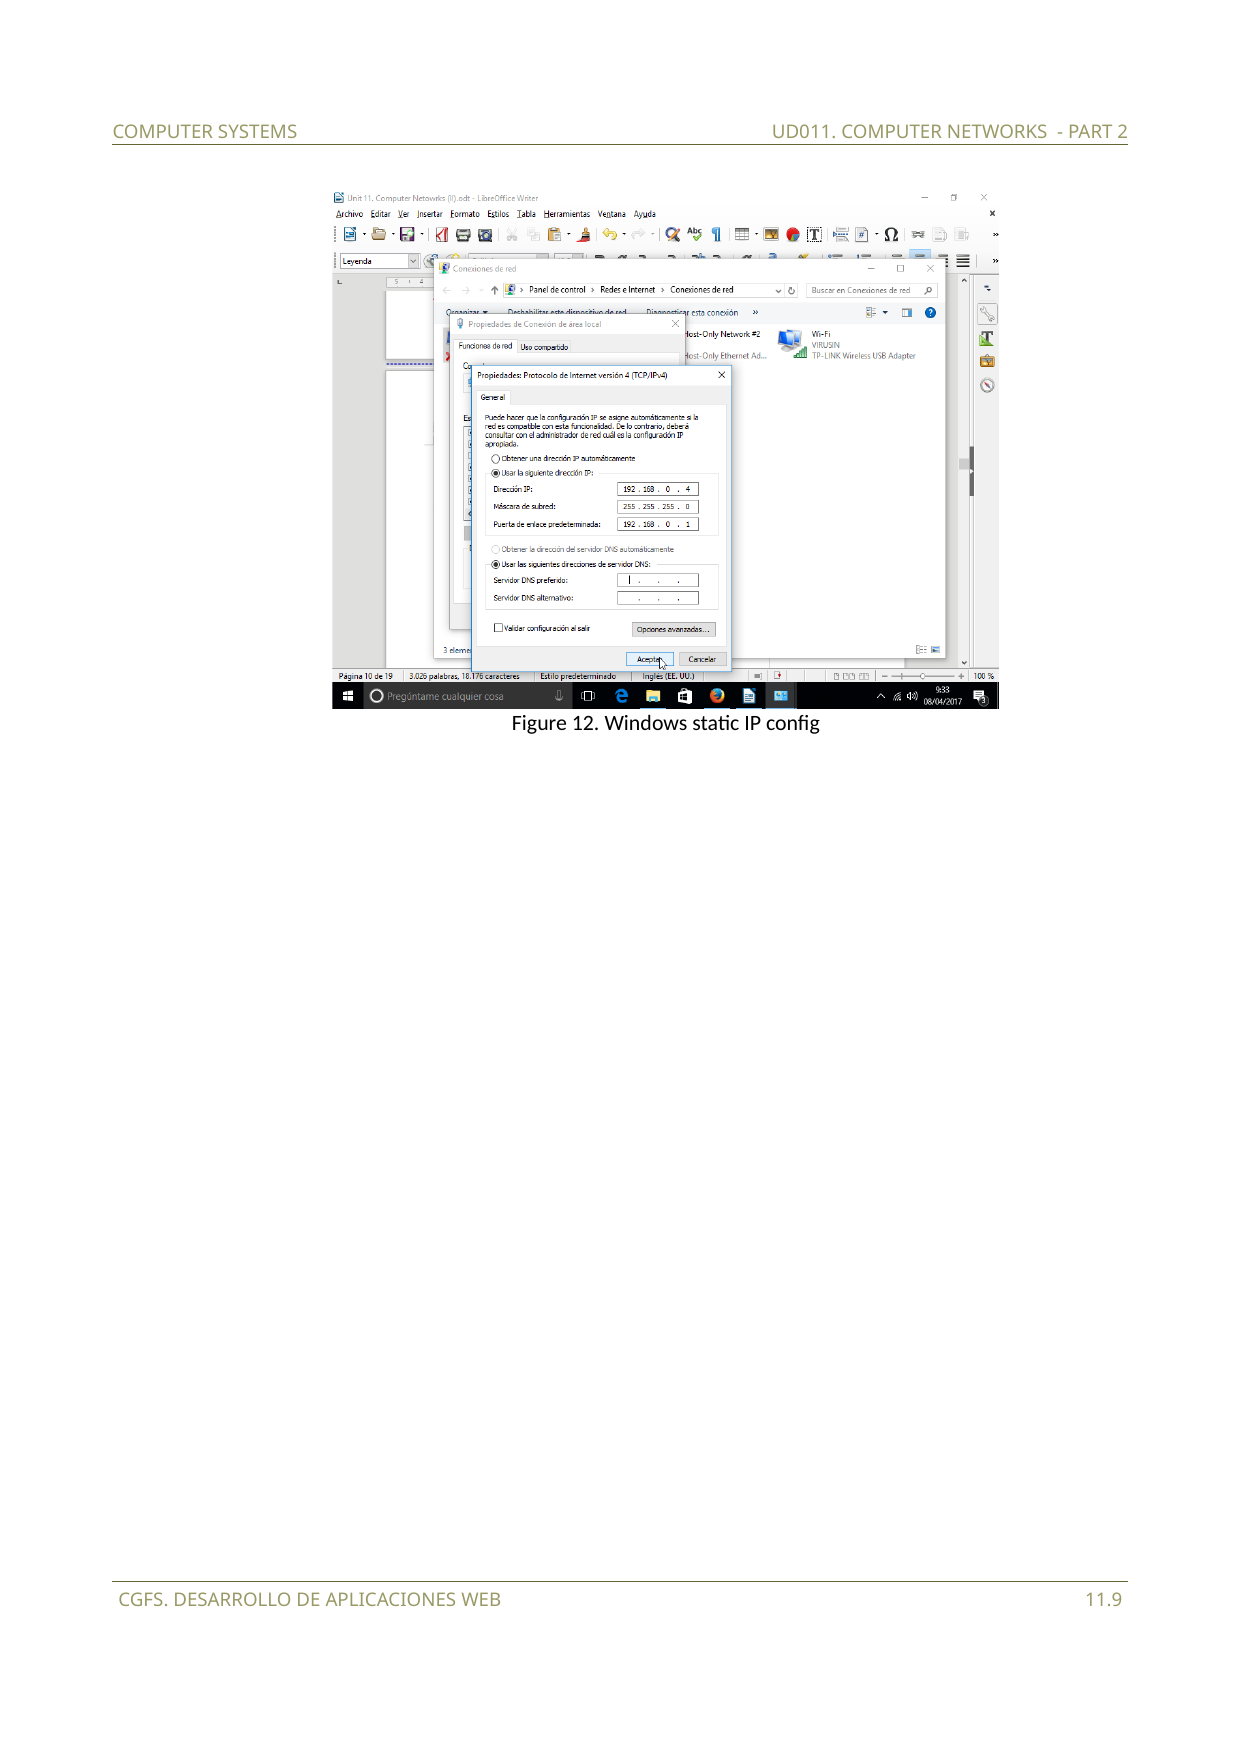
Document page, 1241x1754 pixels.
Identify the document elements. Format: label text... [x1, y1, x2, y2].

text Figure 12. Windows static IP config [321, 203, 1011, 736]
picture [332, 190, 999, 709]
